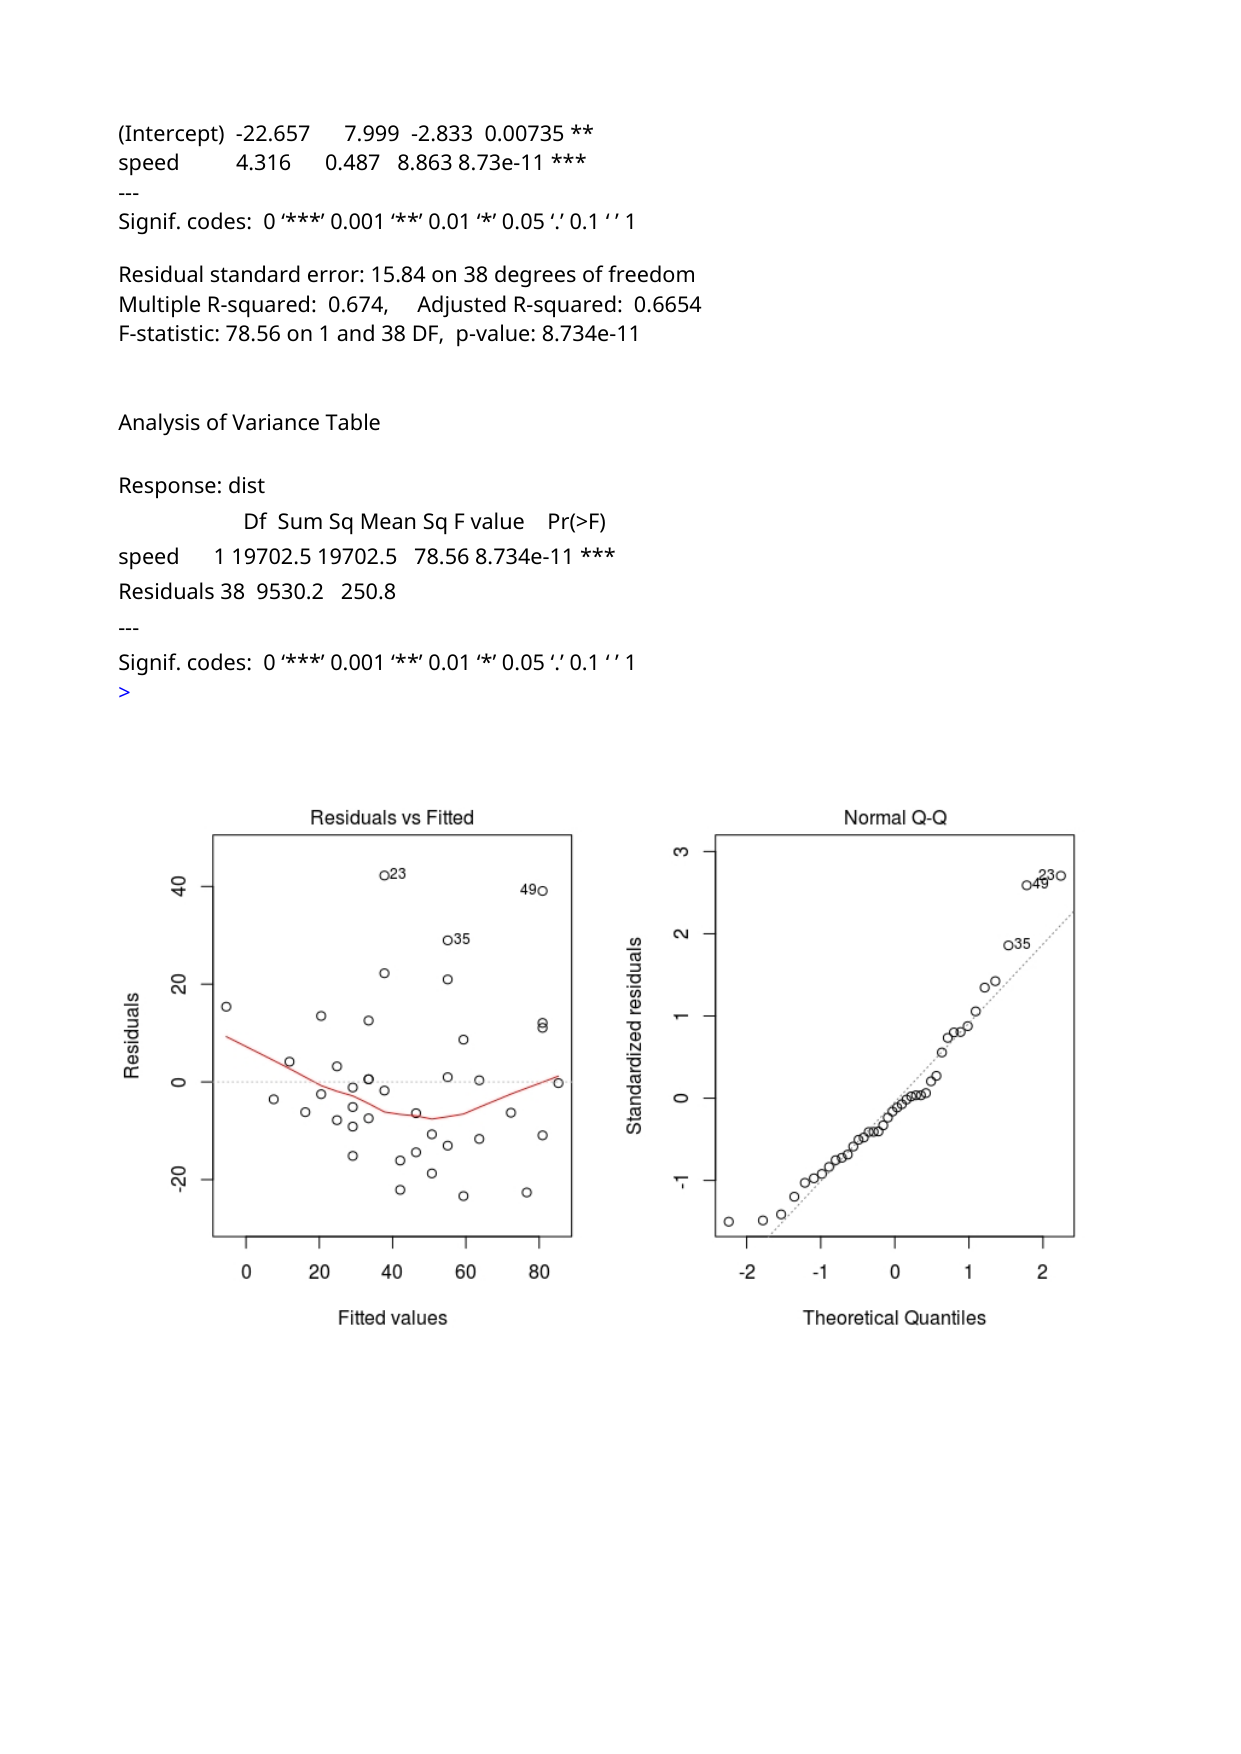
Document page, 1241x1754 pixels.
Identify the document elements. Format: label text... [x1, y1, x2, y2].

text (Intercept) -22.657 7.999 -2.833 0.00735 ** [118, 118, 1122, 148]
table_cell [118, 706, 797, 711]
table_header Analysis of Variance Table Response: dist Df Sum Sq Mean Sq F value Pr(>F) speed 1 19702.5 19702.5 78.56 8.734e-11 *** Residuals 38 9530.2 250.8 --- Signif. codes: 0 ‘***’ 0.001 ‘**’ 0.01 ‘*’ 0.05 ‘.’ 0.1 ‘ ’ 1 [118, 407, 797, 677]
table_cell [134, 677, 797, 706]
text Signif. codes: 0 ‘***’ 0.001 ‘**’ 0.01 ‘*’ 0.05 ‘.’ 0.1 ‘ ’ 1 [118, 207, 1122, 236]
text Residual standard error: 15.84 on 38 degrees of freedom [118, 260, 1122, 289]
text F-statistic: 78.56 on 1 and 38 DF, p-value: 8.734e-11 [118, 319, 1122, 348]
picture [118, 740, 1123, 1355]
table_header > [118, 677, 134, 706]
text speed 4.316 0.487 8.863 8.73e-11 *** [118, 148, 1122, 177]
text --- [118, 177, 1122, 207]
text Multiple R-squared: 0.674, Adjusted R-squared: 0.6654 [118, 289, 1122, 319]
